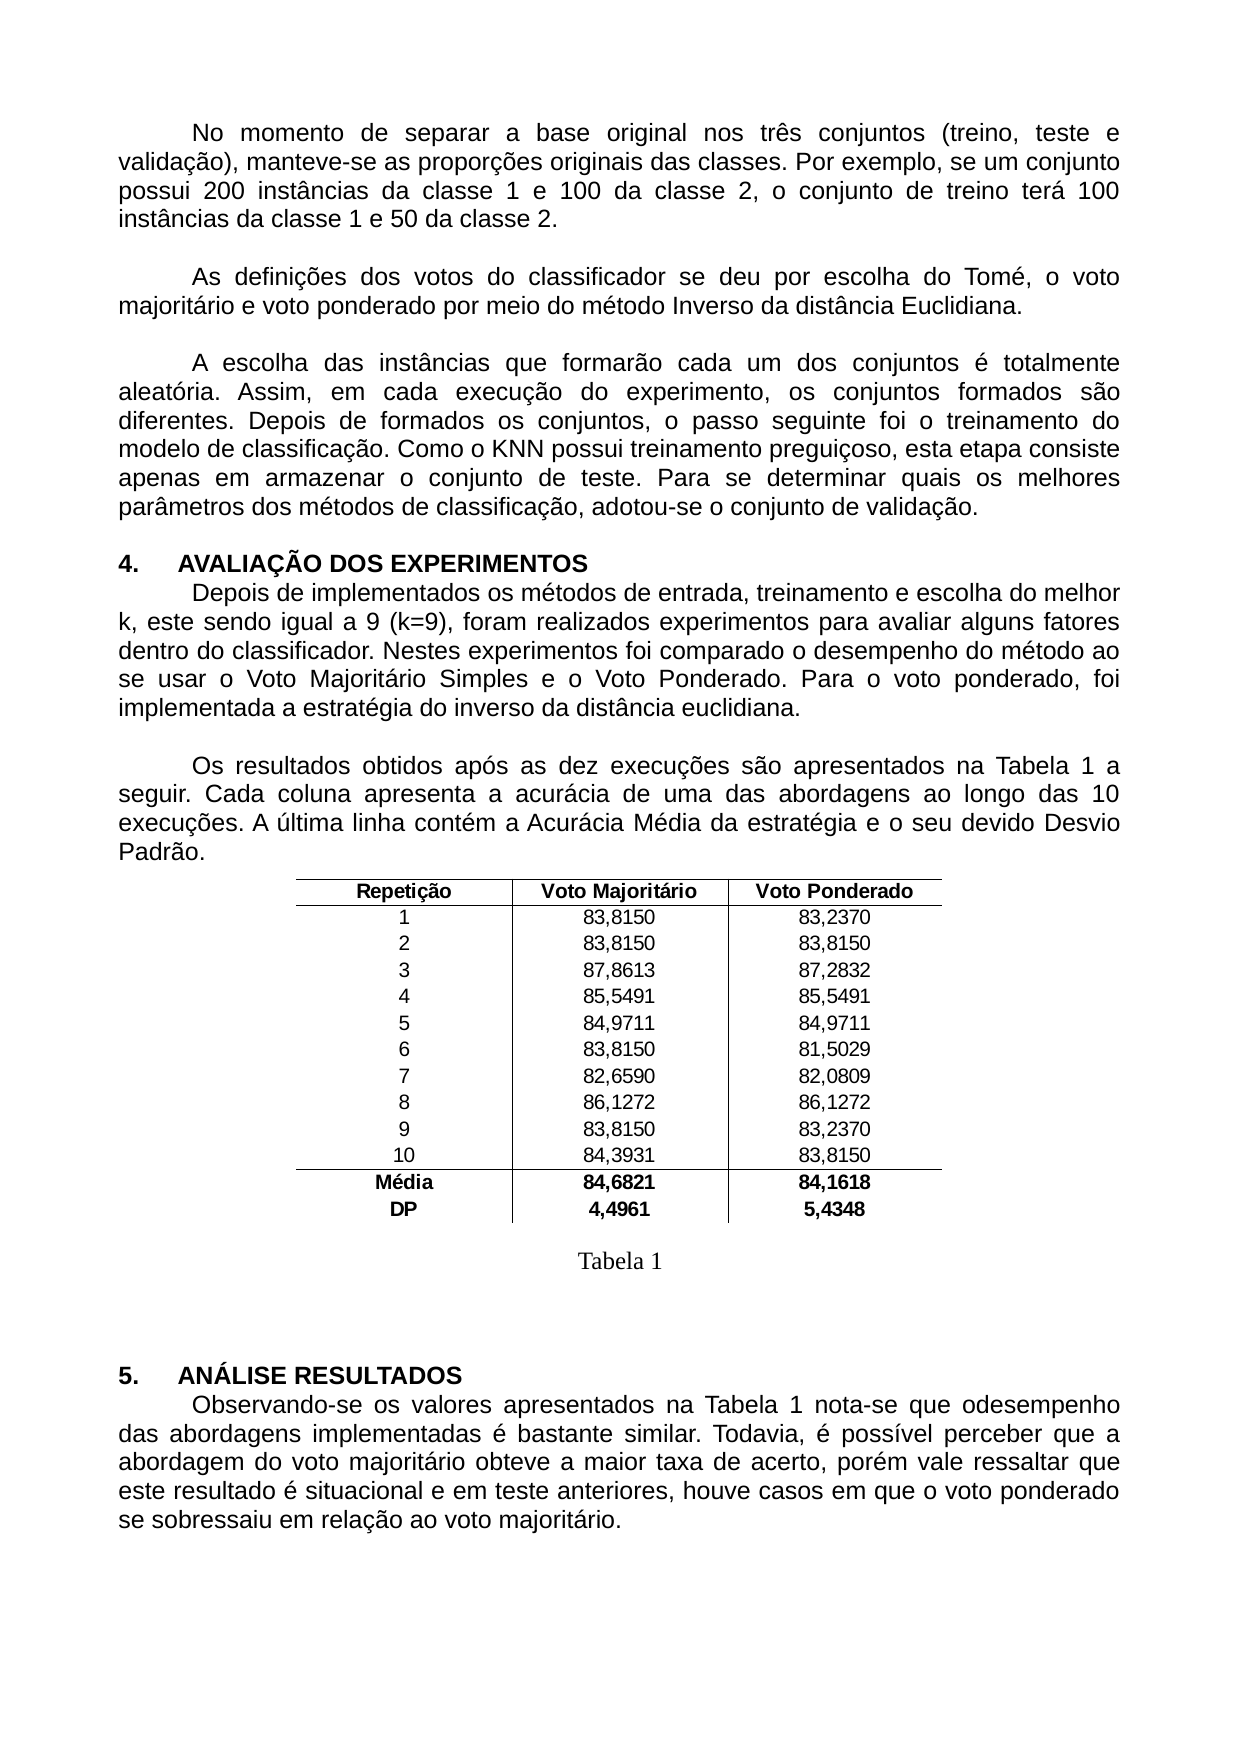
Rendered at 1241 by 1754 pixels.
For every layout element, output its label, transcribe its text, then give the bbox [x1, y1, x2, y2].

text Os resultados obtidos após as dez execuções são apresentados na Tabela 1 a seguir. Cada coluna apresenta a acurácia de uma das abordagens ao longo das 10 execuções. A última linha contém a Acurácia Média da estratégia e o seu devido Desvio Padrão. [118, 751, 1122, 866]
list ANÁLISE RESULTADOS [118, 1361, 1122, 1390]
text Depois de implementados os métodos de entrada, treinamento e escolha do melhor k, este sendo igual a 9 (k=9), foram realizados experimentos para avaliar alguns fatores dentro do classificador. Nestes experimentos foi comparado o desempenho do método ao se usar o Voto Majoritário Simples e o Voto Ponderado. Para o voto ponderado, foi implementada a estratégia do inverso da distância euclidiana. [118, 578, 1122, 722]
list AVALIAÇÃO DOS EXPERIMENTOS [118, 549, 1122, 578]
text A escolha das instâncias que formarão cada um dos conjuntos é totalmente aleatória. Assim, em cada execução do experimento, os conjuntos formados são diferentes. Depois de formados os conjuntos, o passo seguinte foi o treinamento do modelo de classificação. Como o KNN possui treinamento preguiçoso, esta etapa consiste apenas em armazenar o conjunto de teste. Para se determinar quais os melhores parâmetros dos métodos de classificação, adotou-se o conjunto de validação. [118, 348, 1122, 521]
text Tabela 1 [296, 878, 944, 1275]
text Observando-se os valores apresentados na Tabela 1 nota-se que odesempenho das abordagens implementadas é bastante similar. Todavia, é possível perceber que a abordagem do voto majoritário obteve a maior taxa de acerto, porém vale ressaltar que este resultado é situacional e em teste anteriores, houve casos em que o voto ponderado se sobressaiu em relação ao voto majoritário. [118, 1390, 1122, 1533]
text As definições dos votos do classificador se deu por escolha do Tomé, o voto majoritário e voto ponderado por meio do método Inverso da distância Euclidiana. [118, 262, 1122, 319]
text No momento de separar a base original nos três conjuntos (treino, teste e validação), manteve-se as proporções originais das classes. Por exemplo, se um conjunto possui 200 instâncias da classe 1 e 100 da classe 2, o conjunto de treino terá 100 instâncias da classe 1 e 50 da classe 2. [118, 118, 1122, 233]
